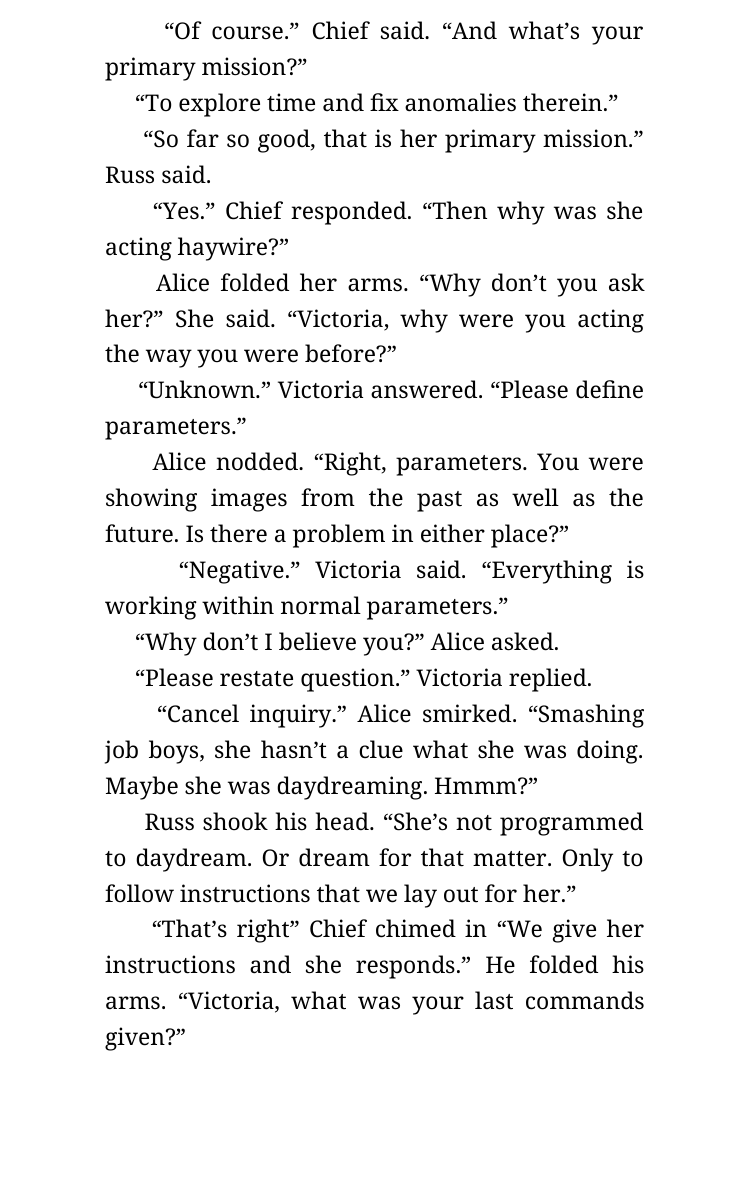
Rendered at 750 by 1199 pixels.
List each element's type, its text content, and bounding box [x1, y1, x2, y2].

text Alice folded her arms. “Why don’t you ask her?” She said. “Victoria, why were you acting the way you were before?” [105, 267, 645, 370]
text “Please restate question.” Victoria replied. [105, 662, 645, 693]
text “That’s right” Chief chimed in “We give her instructions and she responds.” He folded his arms. “Victoria, what was your last commands given?” [105, 913, 645, 1052]
text “So far so good, that is her primary mission.” Russ said. [105, 123, 645, 190]
text “Negative.” Victoria said. “Everything is working within normal parameters.” [105, 554, 645, 621]
text “Why don’t I believe you?” Alice asked. [105, 626, 645, 657]
text “Yes.” Chief responded. “Then why was she acting haywire?” [105, 195, 645, 262]
text “Unknown.” Victoria answered. “Please define parameters.” [105, 374, 645, 442]
text Russ shook his head. “She’s not programmed to daydream. Or dream for that matter. Only to follow instructions that we lay out for her.” [105, 806, 645, 909]
text “Cancel inquiry.” Alice smirked. “Smashing job boys, she hasn’t a clue what she was doing. Maybe she was daydreaming. Hmmm?” [105, 698, 645, 801]
text Alice nodded. “Right, parameters. You were showing images from the past as well as the future. Is there a problem in either place?” [105, 446, 645, 549]
text “To explore time and fix anomalies therein.” [105, 87, 645, 118]
text “Of course.” Chief said. “And what’s your primary mission?” [105, 15, 645, 82]
